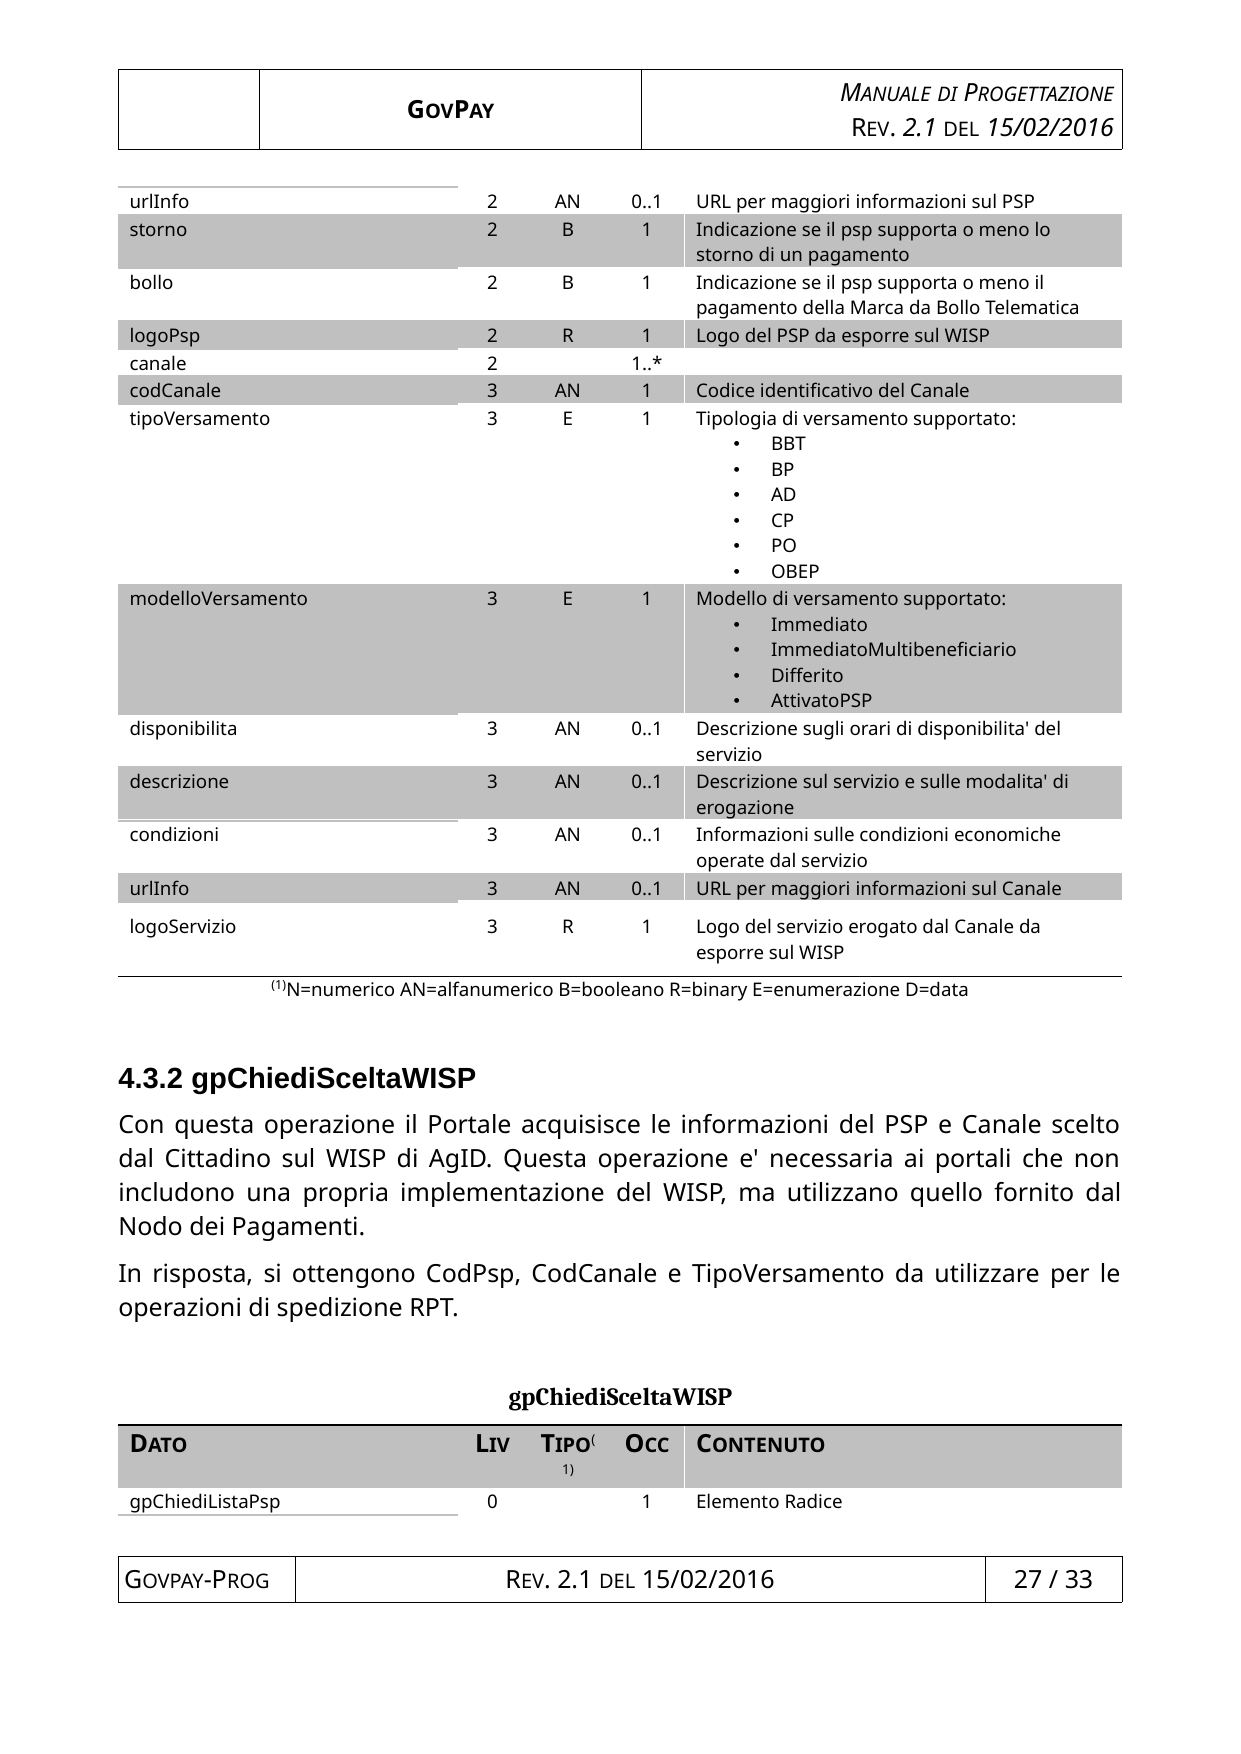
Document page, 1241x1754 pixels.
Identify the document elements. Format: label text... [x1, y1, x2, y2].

table_cell storno [118, 216, 458, 267]
table_header gpChiediSceltaWISP [118, 1383, 1122, 1424]
table_cell Informazioni sulle condizioni economiche operate dal servizio [685, 820, 1122, 873]
table_cell 1 [609, 403, 684, 584]
table_cell Descrizione sul servizio e sulle modalita' di erogazione [685, 766, 1122, 819]
table_cell Modello di versamento supportato: Immediato ImmediatoMultibeneficiario Differito AttivatoPSP [685, 584, 1122, 713]
table_cell 1 [609, 267, 684, 320]
table_cell descrizione [118, 769, 458, 819]
table_cell 1 [609, 214, 684, 267]
table_cell disponibilita [118, 715, 458, 766]
table_cell B [526, 214, 609, 267]
table_cell E [526, 403, 609, 584]
table_cell 3 [458, 584, 526, 713]
table_cell [526, 1489, 609, 1514]
table_cell 0..1 [609, 820, 684, 873]
table_cell Descrizione sugli orari di disponibilita' del servizio [685, 713, 1122, 766]
table_cell R [526, 320, 609, 348]
table_cell Occ [609, 1426, 684, 1488]
table_cell gpChiediListaPsp [118, 1489, 458, 1514]
table_cell 2 [458, 267, 526, 320]
table_cell Tipologia di versamento supportato: BBT BP AD CP PO OBEP [685, 403, 1122, 584]
table_cell codCanale [118, 378, 458, 403]
table_cell modelloVersamento [118, 586, 458, 713]
table_cell 1 [609, 375, 684, 403]
table_cell 0..1 [609, 766, 684, 819]
text (1)N=numerico AN=alfanumerico B=booleano R=binary E=enumerazione D=data [118, 977, 1122, 1002]
table_cell 3 [458, 900, 526, 976]
text Con questa operazione il Portale acquisisce le informazioni del PSP e Canale scelto dal Cittadino sul WISP di AgID. Questa operazione e' necessaria ai portali che non includono una propria implementazione del WISP, ma utilizzano quello fornito dal Nodo dei Pagamenti. [118, 1107, 1122, 1243]
table_cell logoPsp [118, 322, 458, 348]
table_cell 0..1 [609, 873, 684, 900]
table_cell Indicazione se il psp supporta o meno lo storno di un pagamento [685, 214, 1122, 267]
table_cell 3 [458, 713, 526, 766]
table_cell Dato [118, 1426, 458, 1488]
table_cell canale [118, 350, 458, 375]
table_cell 1 [609, 320, 684, 348]
table_cell Elemento Radice [685, 1489, 1122, 1514]
table_cell 0..1 [609, 186, 684, 214]
table_cell [685, 348, 1122, 375]
table_cell AN [526, 820, 609, 873]
table_cell Logo del servizio erogato dal Canale da esporre sul WISP [685, 900, 1122, 976]
table_cell URL per maggiori informazioni sul Canale [685, 873, 1122, 900]
table_cell 0 [458, 1489, 526, 1514]
table_cell 3 [458, 873, 526, 900]
table_cell AN [526, 766, 609, 819]
table_cell Tipo(1) [526, 1426, 609, 1488]
table_cell 3 [458, 375, 526, 403]
table_cell Codice identificativo del Canale [685, 375, 1122, 403]
table_cell Logo del PSP da esporre sul WISP [685, 320, 1122, 348]
text In risposta, si ottengono CodPsp, CodCanale e TipoVersamento da utilizzare per le operazioni di spedizione RPT. [118, 1255, 1122, 1323]
table_cell 1 [609, 1489, 684, 1514]
table_cell 0..1 [609, 713, 684, 766]
table_cell AN [526, 713, 609, 766]
table_cell Contenuto [685, 1426, 1122, 1488]
table_cell bollo [118, 269, 458, 320]
table_cell condizioni [118, 822, 458, 873]
table_cell 1 [609, 900, 684, 976]
table_cell 1 [609, 584, 684, 713]
table_cell R [526, 900, 609, 976]
table_cell B [526, 267, 609, 320]
table_cell 3 [458, 820, 526, 873]
table_cell urlInfo [118, 188, 458, 214]
table_cell AN [526, 873, 609, 900]
table_cell 2 [458, 320, 526, 348]
table_cell urlInfo [118, 875, 458, 900]
table_cell logoServizio [118, 903, 458, 976]
table_cell 3 [458, 766, 526, 819]
table_cell AN [526, 186, 609, 214]
table_cell AN [526, 375, 609, 403]
table_cell 2 [458, 214, 526, 267]
table_cell 2 [458, 186, 526, 214]
table_cell [526, 348, 609, 375]
table_cell URL per maggiori informazioni sul PSP [685, 186, 1122, 214]
table_cell Indicazione se il psp supporta o meno il pagamento della Marca da Bollo Telematica [685, 267, 1122, 320]
table_cell E [526, 584, 609, 713]
table_cell tipoVersamento [118, 405, 458, 584]
subtitle gpChiediSceltaWISP [118, 1061, 1122, 1094]
table_cell Liv [458, 1426, 526, 1488]
table_cell 3 [458, 403, 526, 584]
table_cell 2 [458, 348, 526, 375]
table_cell 1..* [609, 348, 684, 375]
